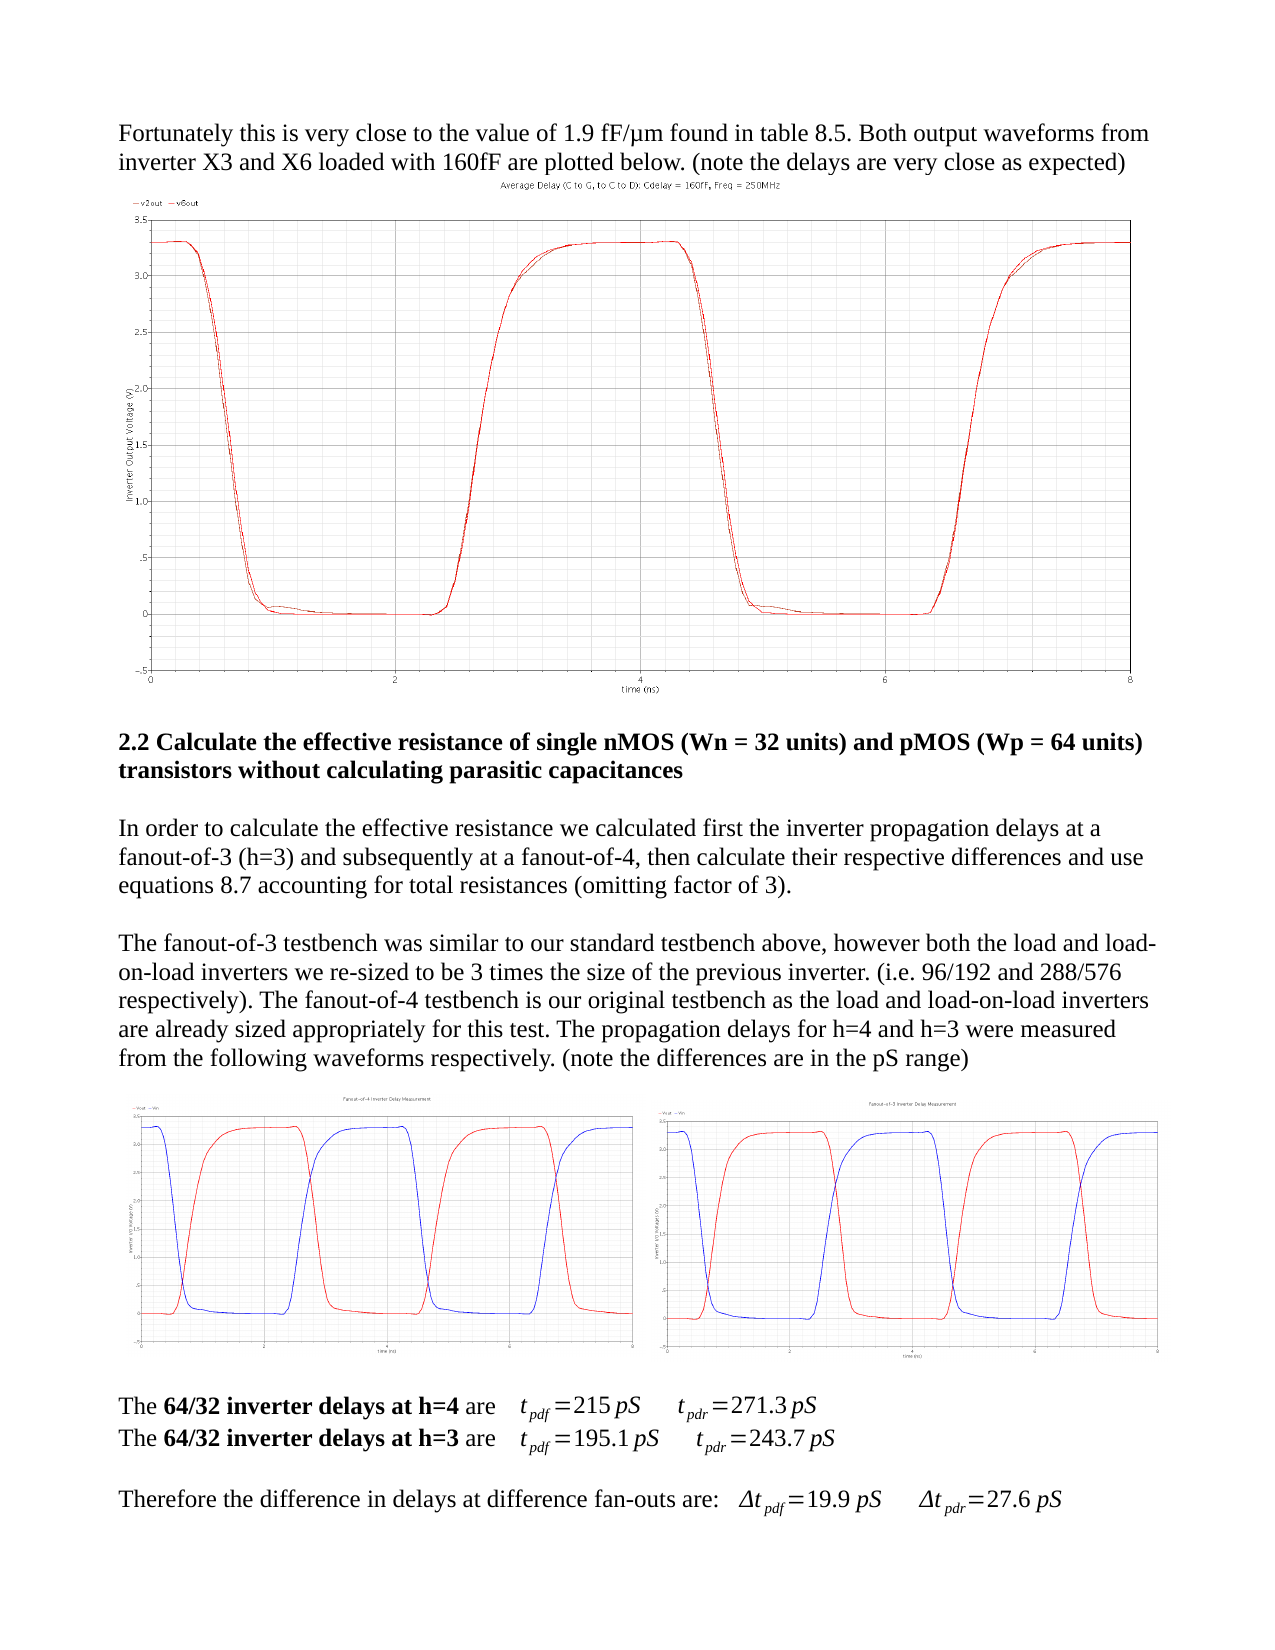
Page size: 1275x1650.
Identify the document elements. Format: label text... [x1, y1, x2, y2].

text 2.2 Calculate the effective resistance of single nMOS (Wn = 32 units) and pMOS (Wp = 64 units) transistors without calculating parasitic capacitances [118, 727, 1157, 784]
picture [651, 1100, 1171, 1362]
picture [126, 1094, 646, 1357]
text The fanout-of-3 testbench was similar to our standard testbench above, however both the load and load-on-load inverters we re-sized to be 3 times the size of the previous inverter. (i.e. 96/192 and 288/576 respectively). The fanout-of-4 testbench is our original testbench as the load and load-on-load inverters are already sized appropriately for this test. The propagation delays for h=4 and h=3 were measured from the following waveforms respectively. (note the differences are in the pS range) [118, 928, 1157, 1072]
text Therefore the difference in delays at difference fan-outs are: [118, 1484, 1157, 1517]
text The 64/32 inverter delays at h=3 are [118, 1423, 1157, 1456]
text The 64/32 inverter delays at h=4 are [118, 1391, 1157, 1423]
text Fortunately this is very close to the value of 1.9 fF/µm found in table 8.5. Both output waveforms from inverter X3 and X6 loaded with 160fF are plotted below. (note the delays are very close as expected) [118, 118, 1157, 175]
text In order to calculate the effective resistance we calculated first the inverter propagation delays at a fanout-of-3 (h=3) and subsequently at a fanout-of-4, then calculate their respective differences and use equations 8.7 accounting for total resistances (omitting factor of 3). [118, 813, 1157, 899]
picture [118, 175, 1157, 701]
